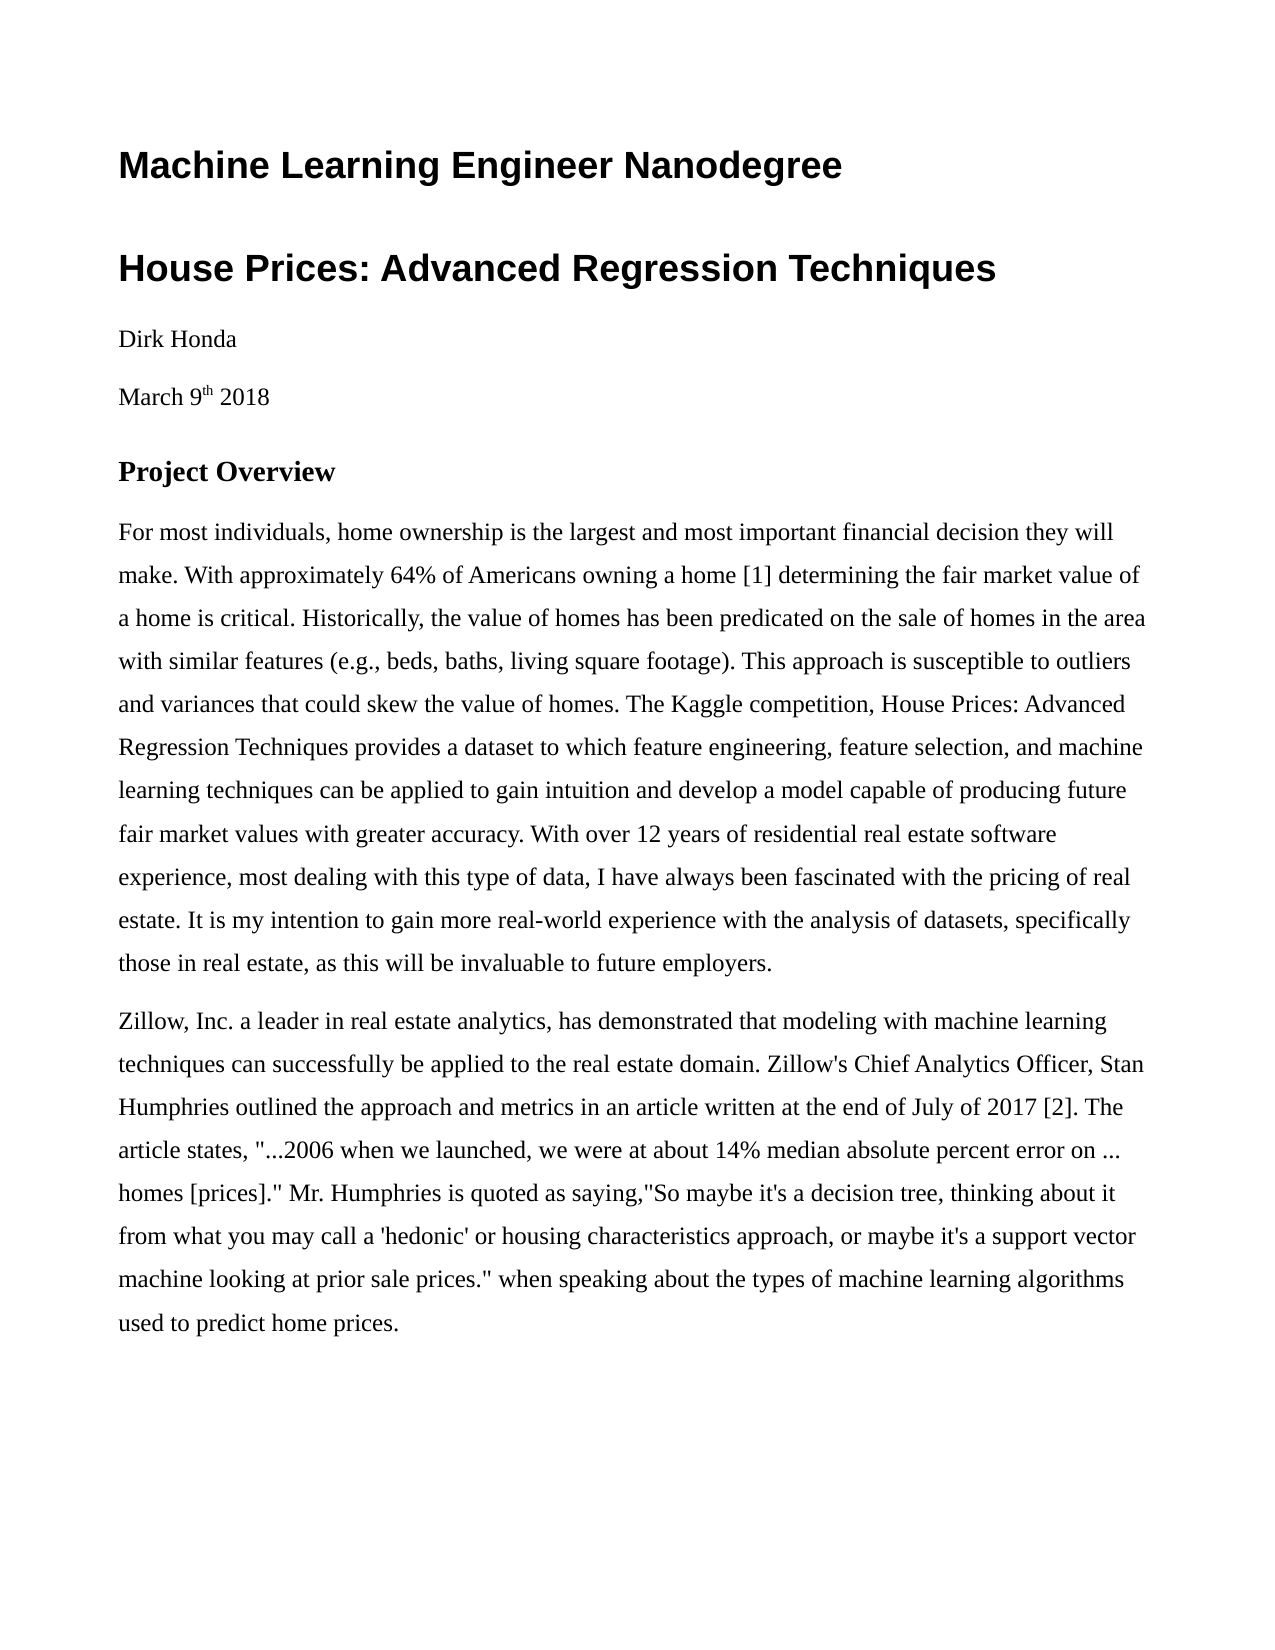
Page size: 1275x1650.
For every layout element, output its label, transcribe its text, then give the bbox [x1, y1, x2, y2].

text March 9th 2018 [118, 382, 1157, 410]
subtitle House Prices: Advanced Regression Techniques [118, 246, 1157, 290]
subtitle Project Overview [118, 454, 1157, 487]
text Dirk Honda [118, 324, 1157, 353]
text For most individuals, home ownership is the largest and most important financial decision they will make. With approximately 64% of Americans owning a home [1] determining the fair market value of a home is critical. Historically, the value of homes has been predicated on the sale of homes in the area with similar features (e.g., beds, baths, living square footage). This approach is susceptible to outliers and variances that could skew the value of homes. The Kaggle competition, House Prices: Advanced Regression Techniques provides a dataset to which feature engineering, feature selection, and machine learning techniques can be applied to gain intuition and develop a model capable of producing future fair market values with greater accuracy. With over 12 years of residential real estate software experience, most dealing with this type of data, I have always been fascinated with the pricing of real estate. It is my intention to gain more real-world experience with the analysis of datasets, specifically those in real estate, as this will be invaluable to future employers. [118, 517, 1157, 977]
text Zillow, Inc. a leader in real estate analytics, has demonstrated that modeling with machine learning techniques can successfully be applied to the real estate domain. Zillow's Chief Analytics Officer, Stan Humphries outlined the approach and metrics in an article written at the end of July of 2017 [2]. The article states, "...2006 when we launched, we were at about 14% median absolute percent error on ... homes [prices]." Mr. Humphries is quoted as saying,"So maybe it's a decision tree, thinking about it from what you may call a 'hedonic' or housing characteristics approach, or maybe it's a support vector machine looking at prior sale prices." when speaking about the types of machine learning algorithms used to predict home prices. [118, 1006, 1157, 1379]
subtitle Machine Learning Engineer Nanodegree [118, 143, 1157, 187]
